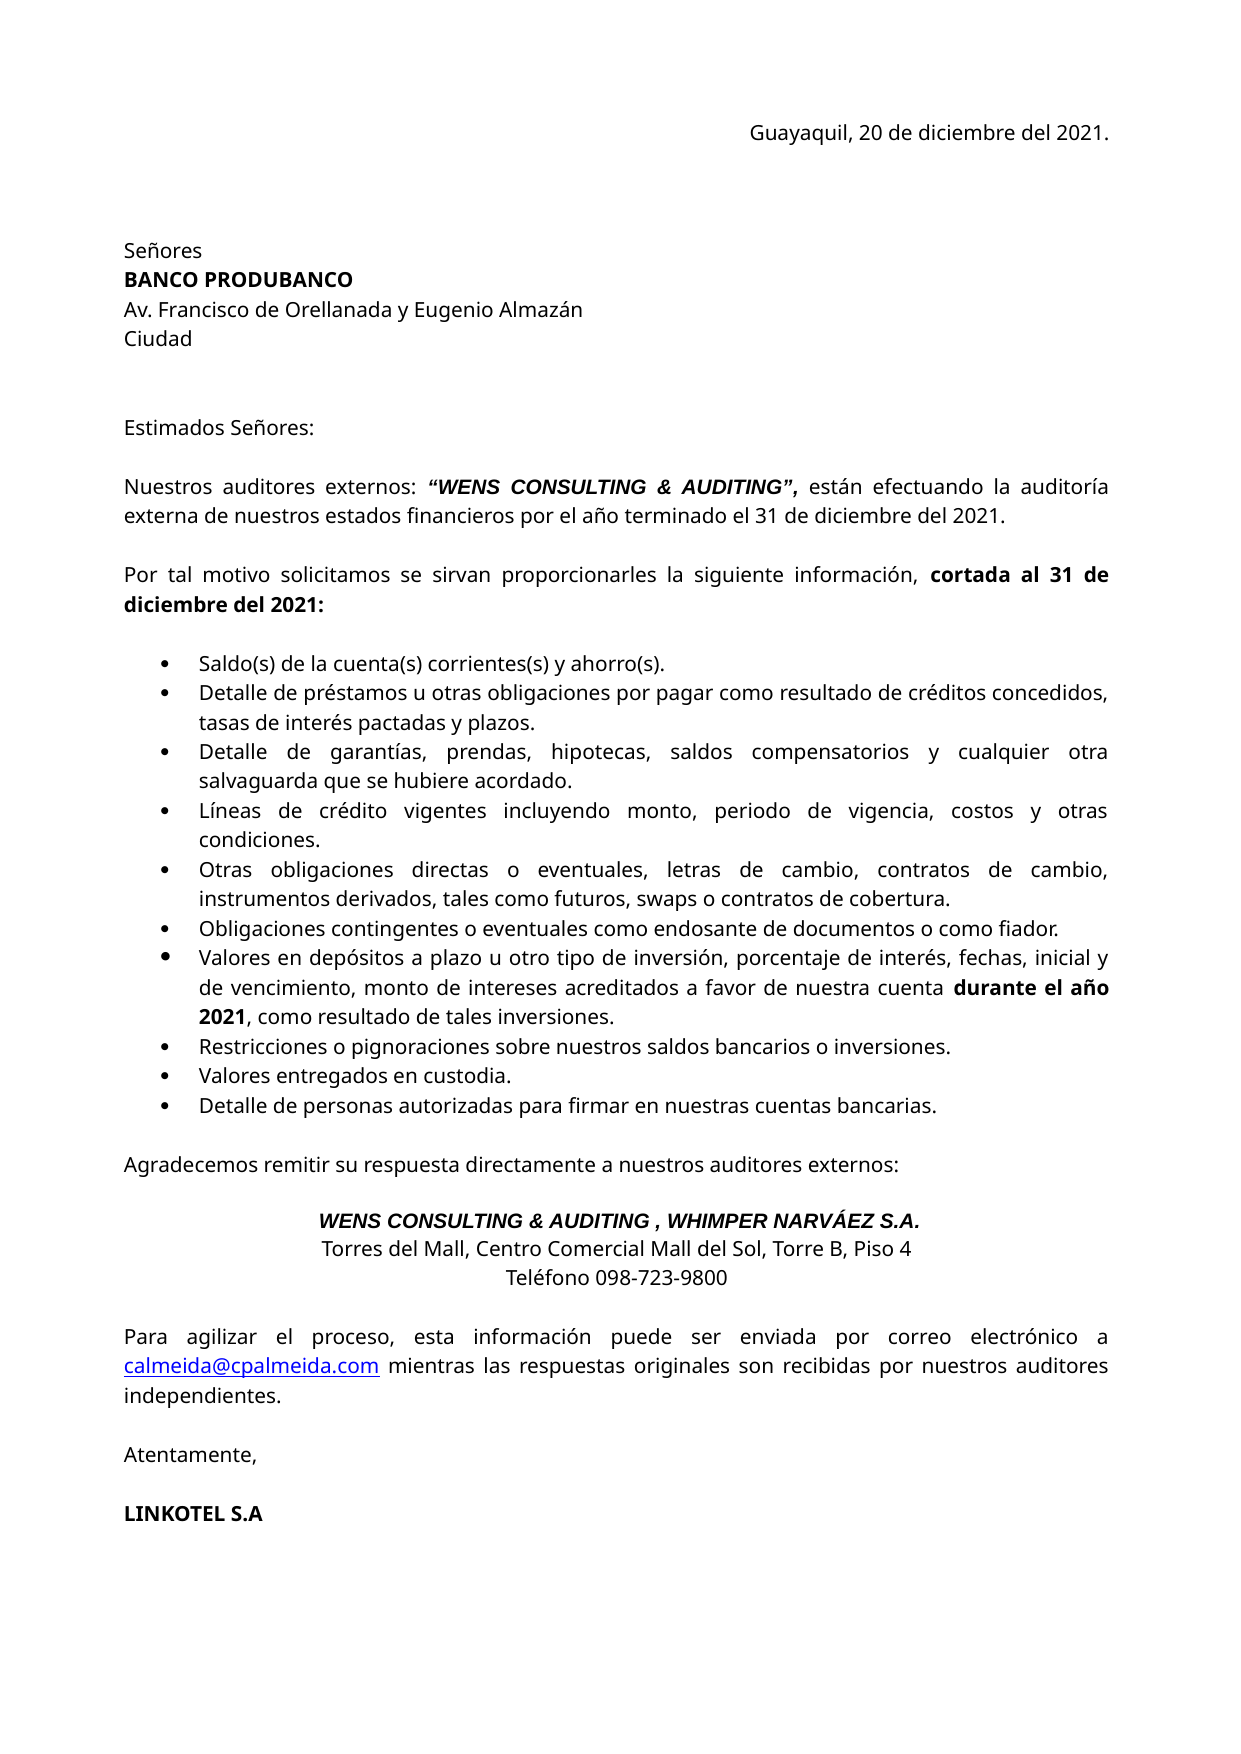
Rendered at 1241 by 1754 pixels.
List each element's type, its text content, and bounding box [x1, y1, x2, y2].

list Restricciones o pignoraciones sobre nuestros saldos bancarios o inversiones. [161, 1032, 1109, 1060]
text Guayaquil, 20 de diciembre del 2021. [159, 118, 1109, 147]
text Señores [124, 236, 1109, 264]
text WENS CONSULTING & AUDITING , WHIMPER NARVÁEZ S.A. [124, 1209, 1109, 1233]
list Obligaciones contingentes o eventuales como endosante de documentos o como fiador. [161, 914, 1109, 942]
text Teléfono 098-723-9800 [124, 1263, 1109, 1292]
text LINKOTEL S.A [124, 1499, 1109, 1527]
text Av. Francisco de Orellanada y Eugenio Almazán [124, 295, 1109, 323]
text Por tal motivo solicitamos se sirvan proporcionarles la siguiente información, cortada al 31 de diciembre del 2021: [124, 560, 1109, 618]
list Detalle de garantías, prendas, hipotecas, saldos compensatorios y cualquier otra salvaguarda que se hubiere acordado. [161, 737, 1109, 795]
list Detalle de personas autorizadas para firmar en nuestras cuentas bancarias. [161, 1091, 1109, 1119]
list Valores en depósitos a plazo u otro tipo de inversión, porcentaje de interés, fechas, inicial y de vencimiento, monto de intereses acreditados a favor de nuestra cuenta durante el año 2021, como resultado de tales inversiones. [161, 943, 1109, 1031]
list Otras obligaciones directas o eventuales, letras de cambio, contratos de cambio, instrumentos derivados, tales como futuros, swaps o contratos de cobertura. [161, 855, 1109, 913]
text BANCO PRODUBANCO [124, 266, 1109, 294]
list Saldo(s) de la cuenta(s) corrientes(s) y ahorro(s). [161, 649, 1109, 677]
text Para agilizar el proceso, esta información puede ser enviada por correo electrónico a calmeida@cpalmeida.com mientras las respuestas originales son recibidas por nuestros auditores independientes. [124, 1322, 1109, 1409]
text Atentamente, [124, 1440, 1109, 1468]
text Ciudad [124, 324, 1109, 353]
text Nuestros auditores externos: “WENS CONSULTING & AUDITING”, están efectuando la auditoría externa de nuestros estados financieros por el año terminado el 31 de diciembre del 2021. [124, 472, 1109, 530]
text Torres del Mall, Centro Comercial Mall del Sol, Torre B, Piso 4 [124, 1234, 1109, 1262]
text Agradecemos remitir su respuesta directamente a nuestros auditores externos: [124, 1150, 1109, 1178]
list Valores entregados en custodia. [161, 1061, 1109, 1090]
text Estimados Señores: [124, 413, 1109, 441]
list Detalle de préstamos u otras obligaciones por pagar como resultado de créditos concedidos, tasas de interés pactadas y plazos. [161, 678, 1109, 736]
list Líneas de crédito vigentes incluyendo monto, periodo de vigencia, costos y otras condiciones. [161, 796, 1109, 854]
